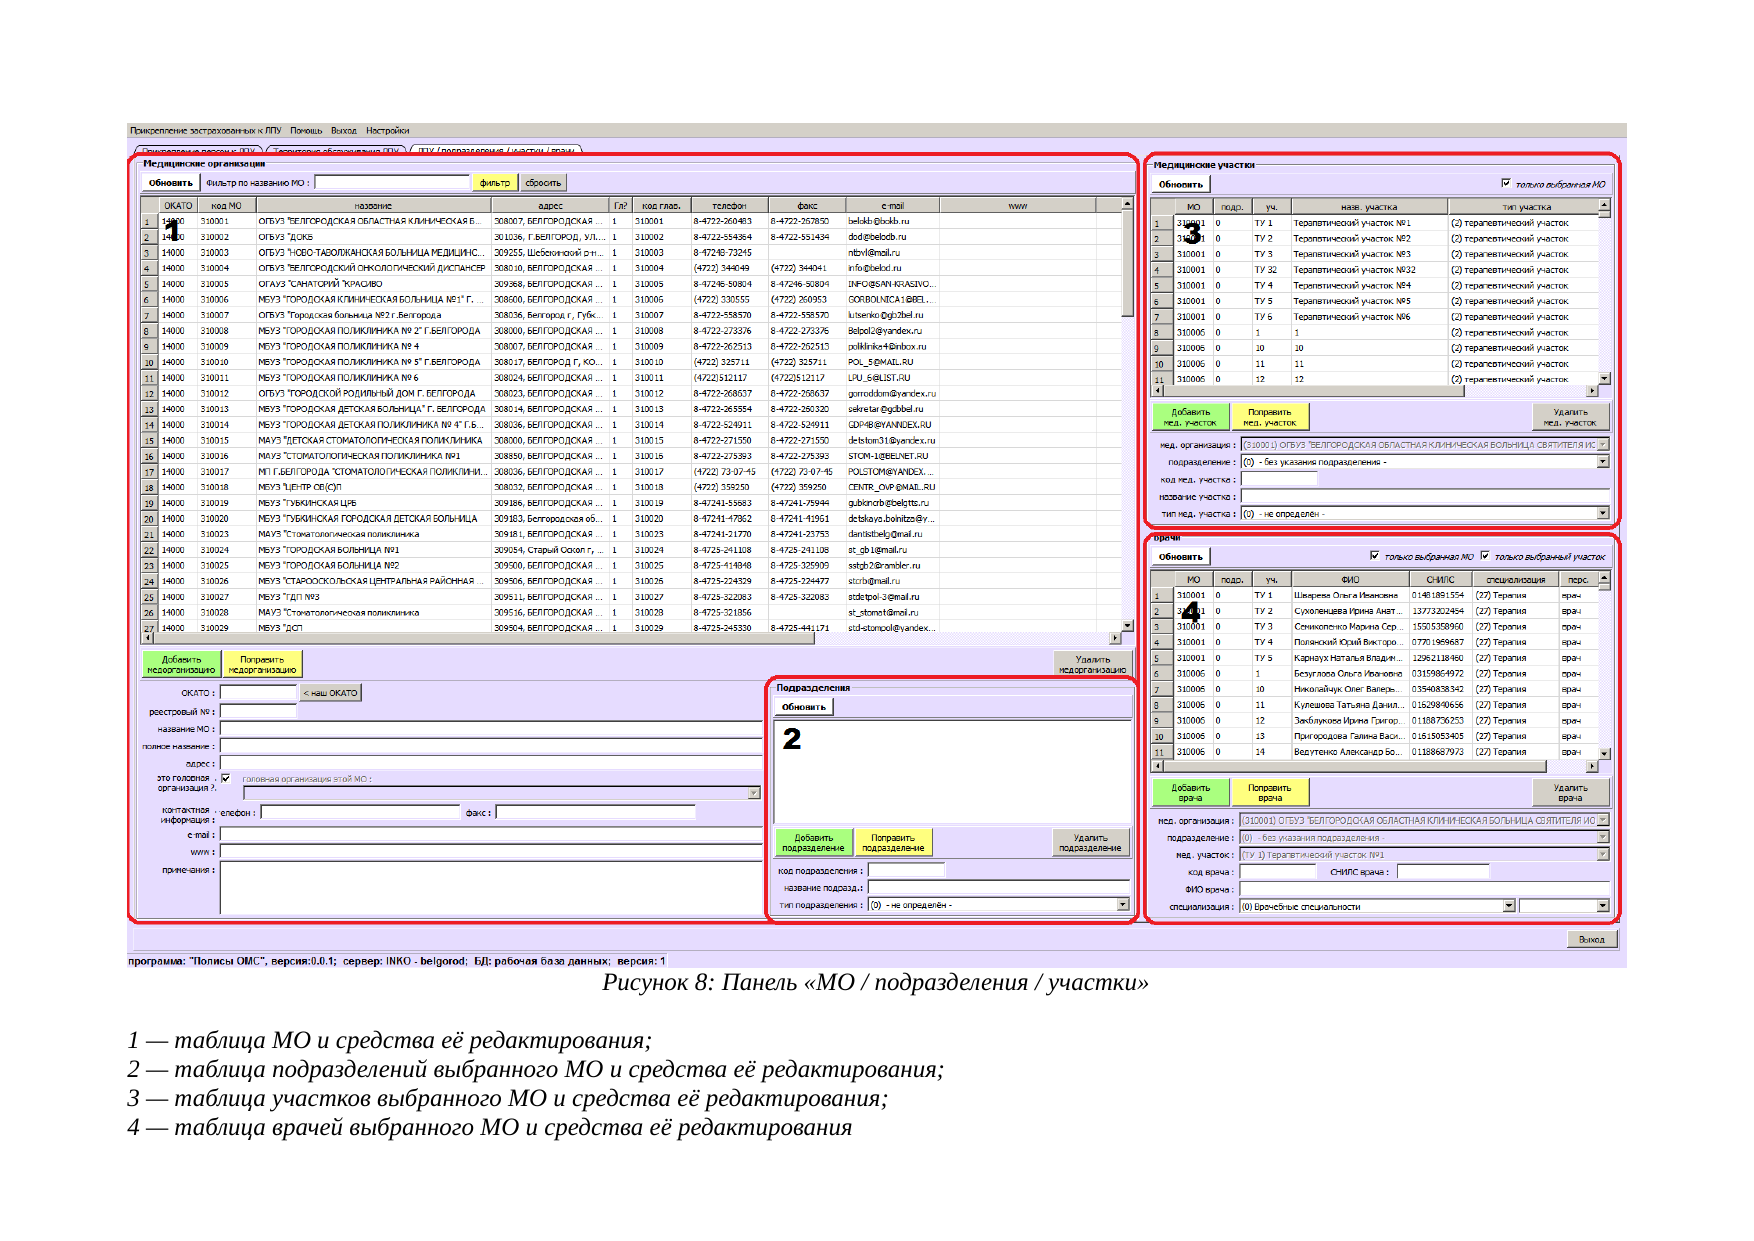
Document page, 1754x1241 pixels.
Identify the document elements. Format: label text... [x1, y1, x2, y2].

text 1 — таблица МО и средства её редактирования; 2 — таблица подразделений выбранного МО и средства её редактирования; 3 — таблица участков выбранного МО и средства её редактирования; 4 — таблица врачей выбранного МО и средства её редактирования [127, 1026, 1627, 1141]
picture [127, 123, 1627, 968]
text Рисунок 8: Панель «МО / подразделения / участки» [127, 968, 1627, 996]
